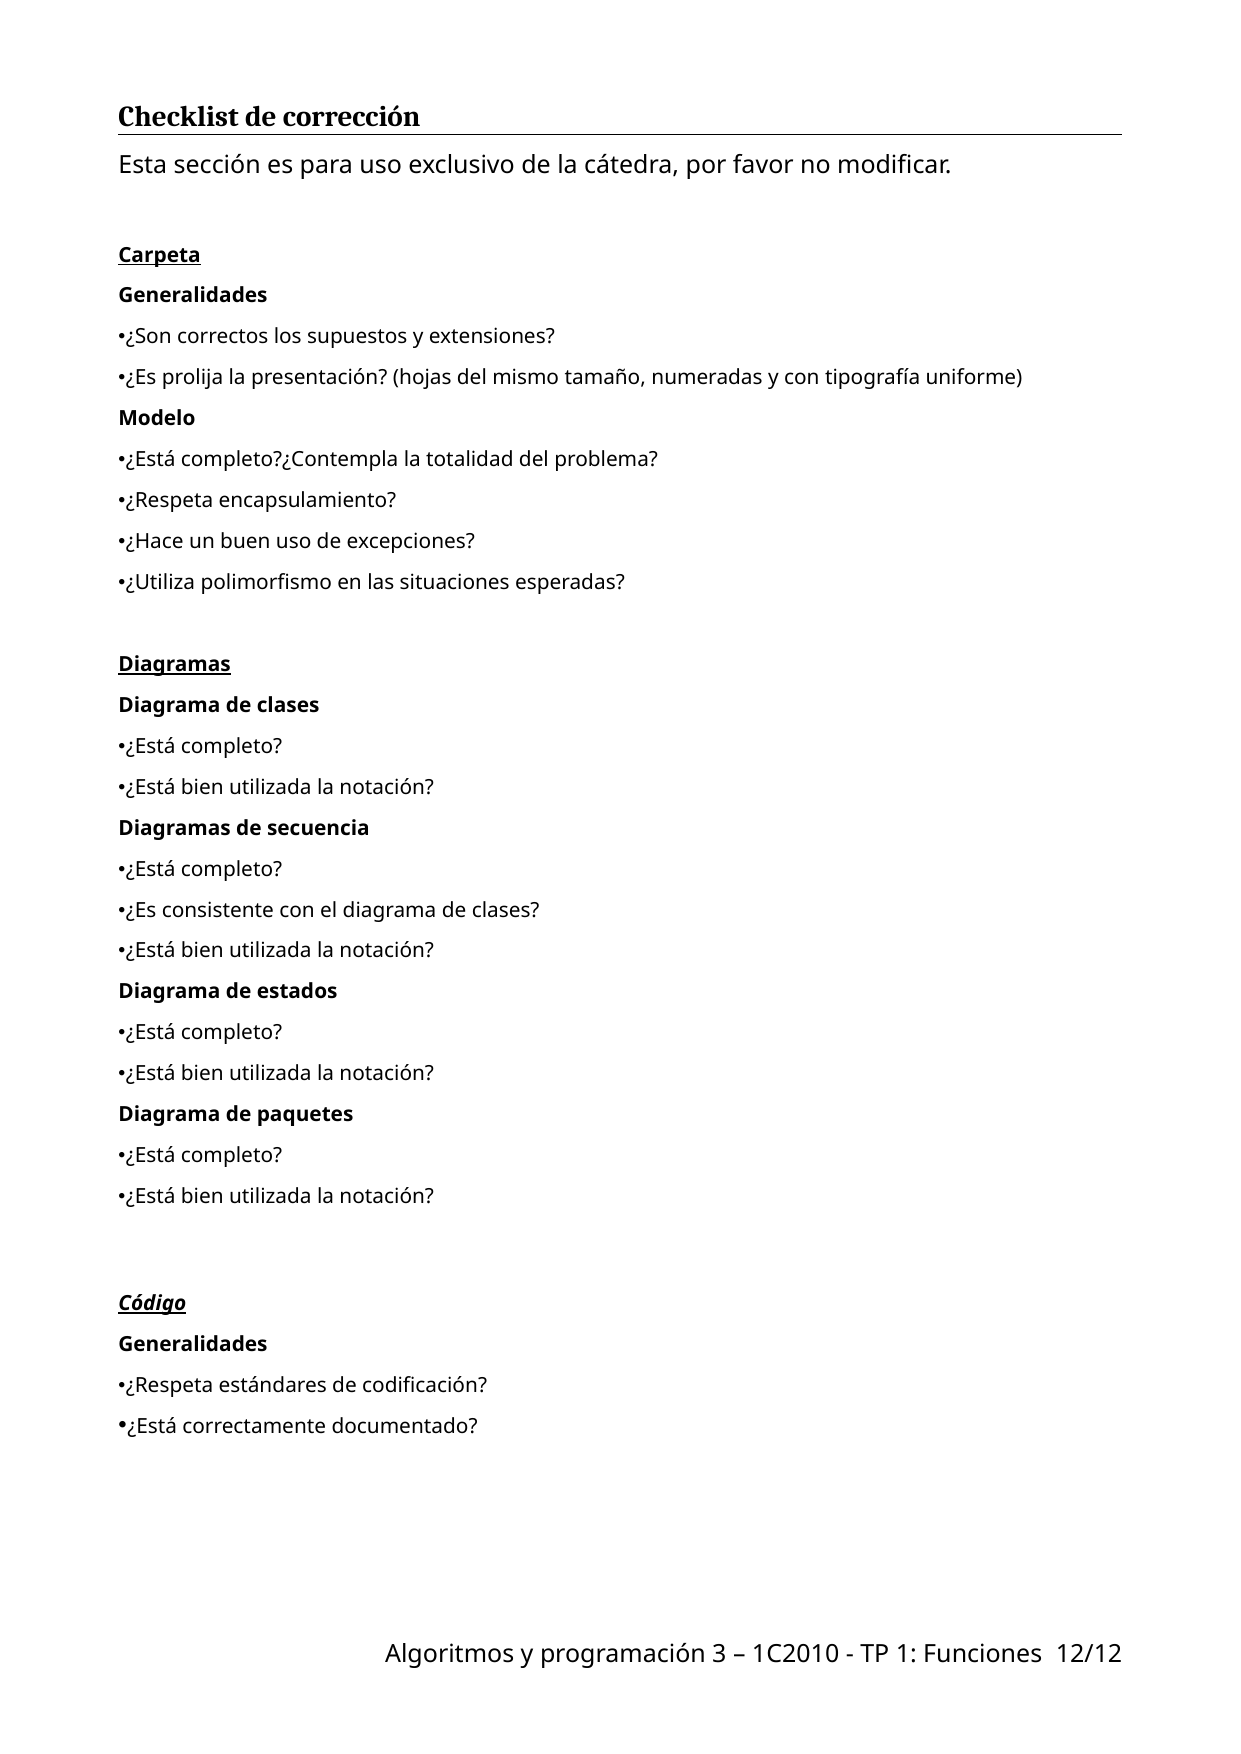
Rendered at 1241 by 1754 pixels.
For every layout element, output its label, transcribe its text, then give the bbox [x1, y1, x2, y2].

list ¿Está bien utilizada la notación? [118, 936, 1122, 964]
text Generalidades [118, 1329, 1122, 1357]
text Generalidades [118, 281, 1122, 309]
list ¿Utiliza polimorfismo en las situaciones esperadas? [118, 567, 1122, 596]
list ¿Respeta encapsulamiento? [118, 485, 1122, 514]
list ¿Está bien utilizada la notación? [118, 772, 1122, 800]
list ¿Respeta estándares de codificación? [118, 1370, 1122, 1398]
text Modelo [118, 403, 1122, 432]
list ¿Está completo?¿Contempla la totalidad del problema? [118, 444, 1122, 473]
text Diagramas [118, 649, 1122, 677]
list ¿Hace un buen uso de excepciones? [118, 526, 1122, 555]
text Carpeta [118, 240, 1122, 268]
list ¿Está correctamente documentado? [118, 1411, 1122, 1439]
list ¿Está completo? [118, 1017, 1122, 1046]
text Diagrama de paquetes [118, 1099, 1122, 1128]
list ¿Está completo? [118, 854, 1122, 882]
text Diagrama de clases [118, 690, 1122, 718]
text Diagramas de secuencia [118, 813, 1122, 841]
list ¿Está bien utilizada la notación? [118, 1058, 1122, 1087]
list ¿Son correctos los supuestos y extensiones? [118, 322, 1122, 350]
list ¿Está completo? [118, 731, 1122, 759]
list ¿Está completo? [118, 1140, 1122, 1169]
list ¿Es prolija la presentación? (hojas del mismo tamaño, numeradas y con tipografía uniforme) [118, 362, 1122, 391]
text Esta sección es para uso exclusivo de la cátedra, por favor no modificar. [118, 147, 1122, 181]
subtitle Código [118, 1288, 1122, 1317]
subtitle Checklist de corrección [118, 100, 1122, 134]
text Diagrama de estados [118, 977, 1122, 1005]
list ¿Está bien utilizada la notación? [118, 1181, 1122, 1210]
list ¿Es consistente con el diagrama de clases? [118, 895, 1122, 923]
